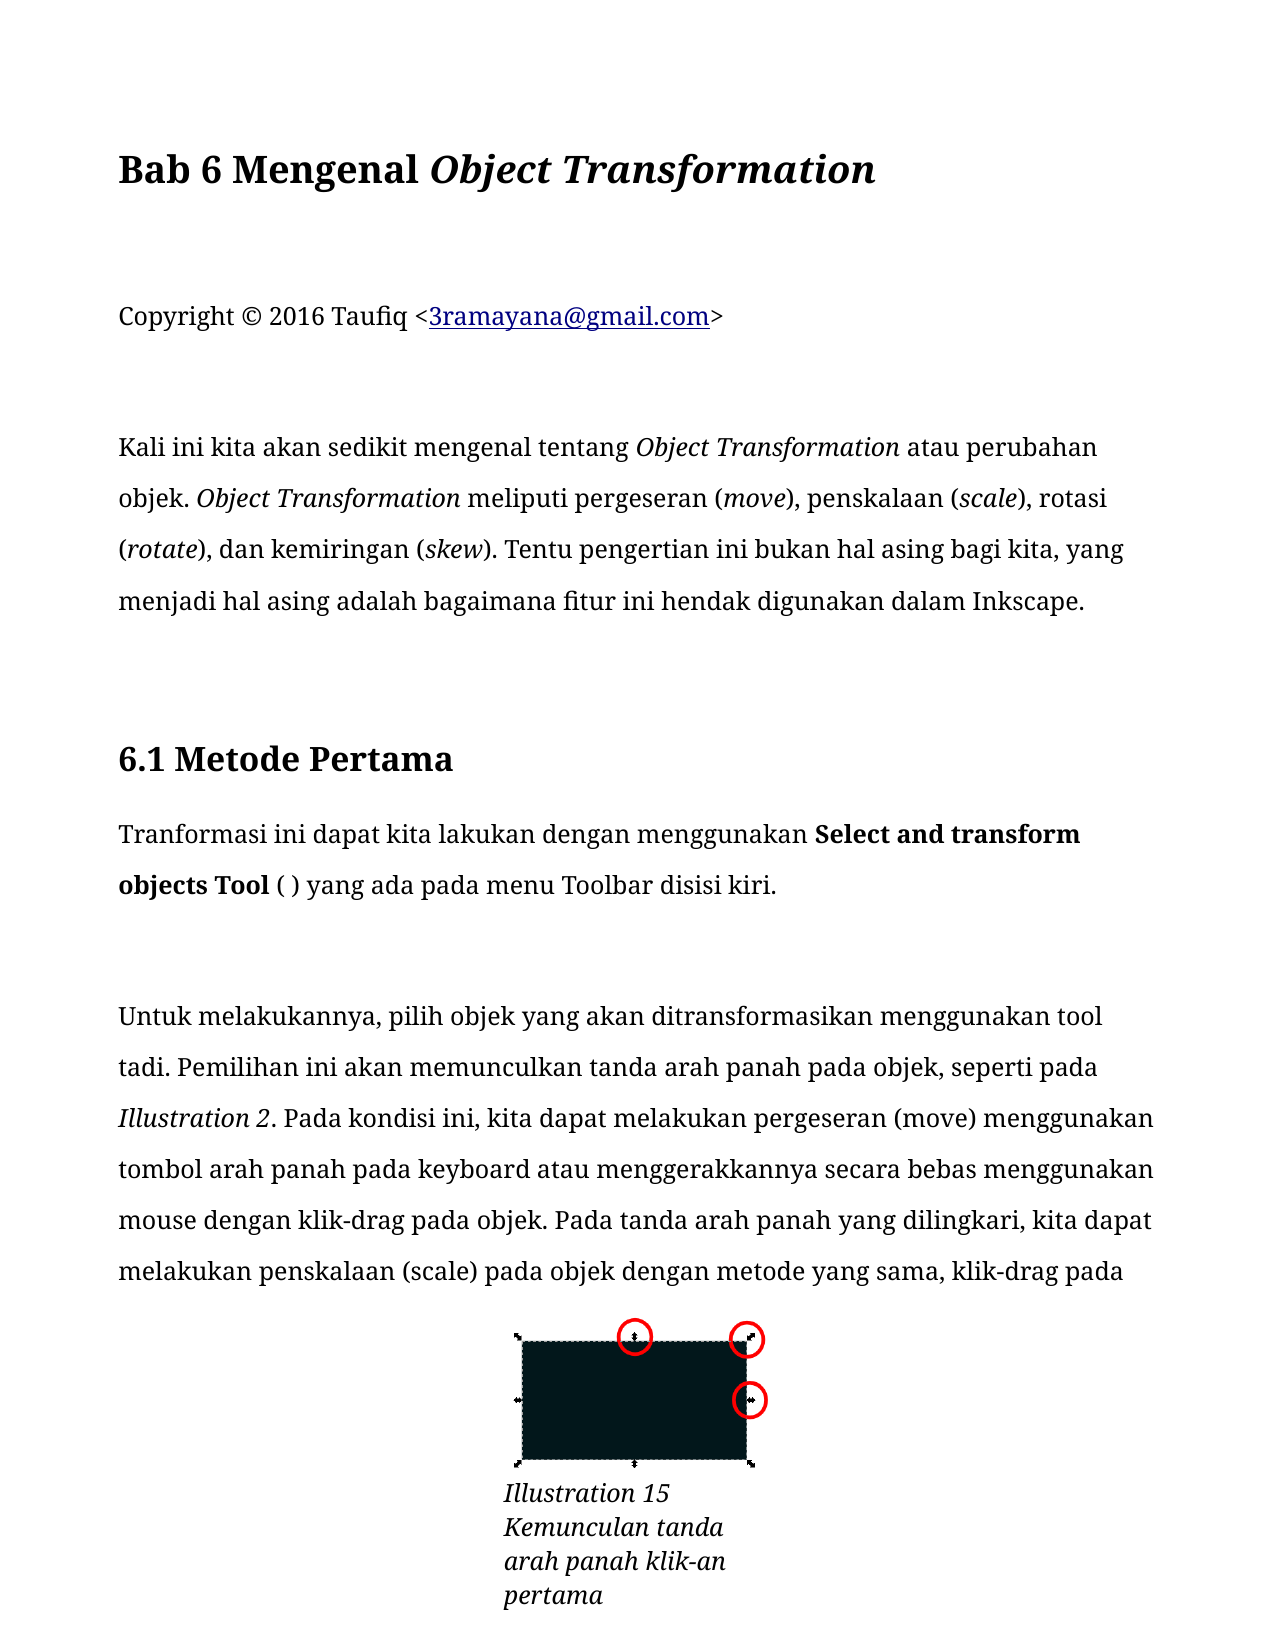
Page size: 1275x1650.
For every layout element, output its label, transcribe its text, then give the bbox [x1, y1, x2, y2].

subtitle Bab 6 Mengenal Object Transformation [118, 143, 1157, 195]
text Kali ini kita akan sedikit mengenal tentang Object Transformation atau perubahan objek. Object Transformation meliputi pergeseran (move), penskalaan (scale), rotasi (rotate), dan kemiringan (skew). Tentu pengertian ini bukan hal asing bagi kita, yang menjadi hal asing adalah bagaimana fitur ini hendak digunakan dalam Inkscape. [118, 430, 1157, 617]
text Illustration 15 Kemunculan tanda arah panah klik-an pertama [504, 1476, 771, 1612]
picture [503, 1315, 772, 1476]
subtitle 6.1 Metode Pertama [118, 735, 1157, 781]
text Untuk melakukannya, pilih objek yang akan ditransformasikan menggunakan tool tadi. Pemilihan ini akan memunculkan tanda arah panah pada objek, seperti pada Illustration 2. Pada kondisi ini, kita dapat melakukan pergeseran (move) menggunakan tombol arah panah pada keyboard atau menggerakkannya secara bebas menggunakan mouse dengan klik-drag pada objek. Pada tanda arah panah yang dilingkari, kita dapat melakukan penskalaan (scale) pada objek dengan metode yang sama, klik-drag pada [118, 998, 1157, 1288]
text Tranformasi ini dapat kita lakukan dengan menggunakan Select and transform objects Tool ( ) yang ada pada menu Toolbar disisi kiri. [118, 816, 1157, 901]
text Copyright © 2016 Taufiq <3ramayana@gmail.com> [118, 299, 1157, 333]
